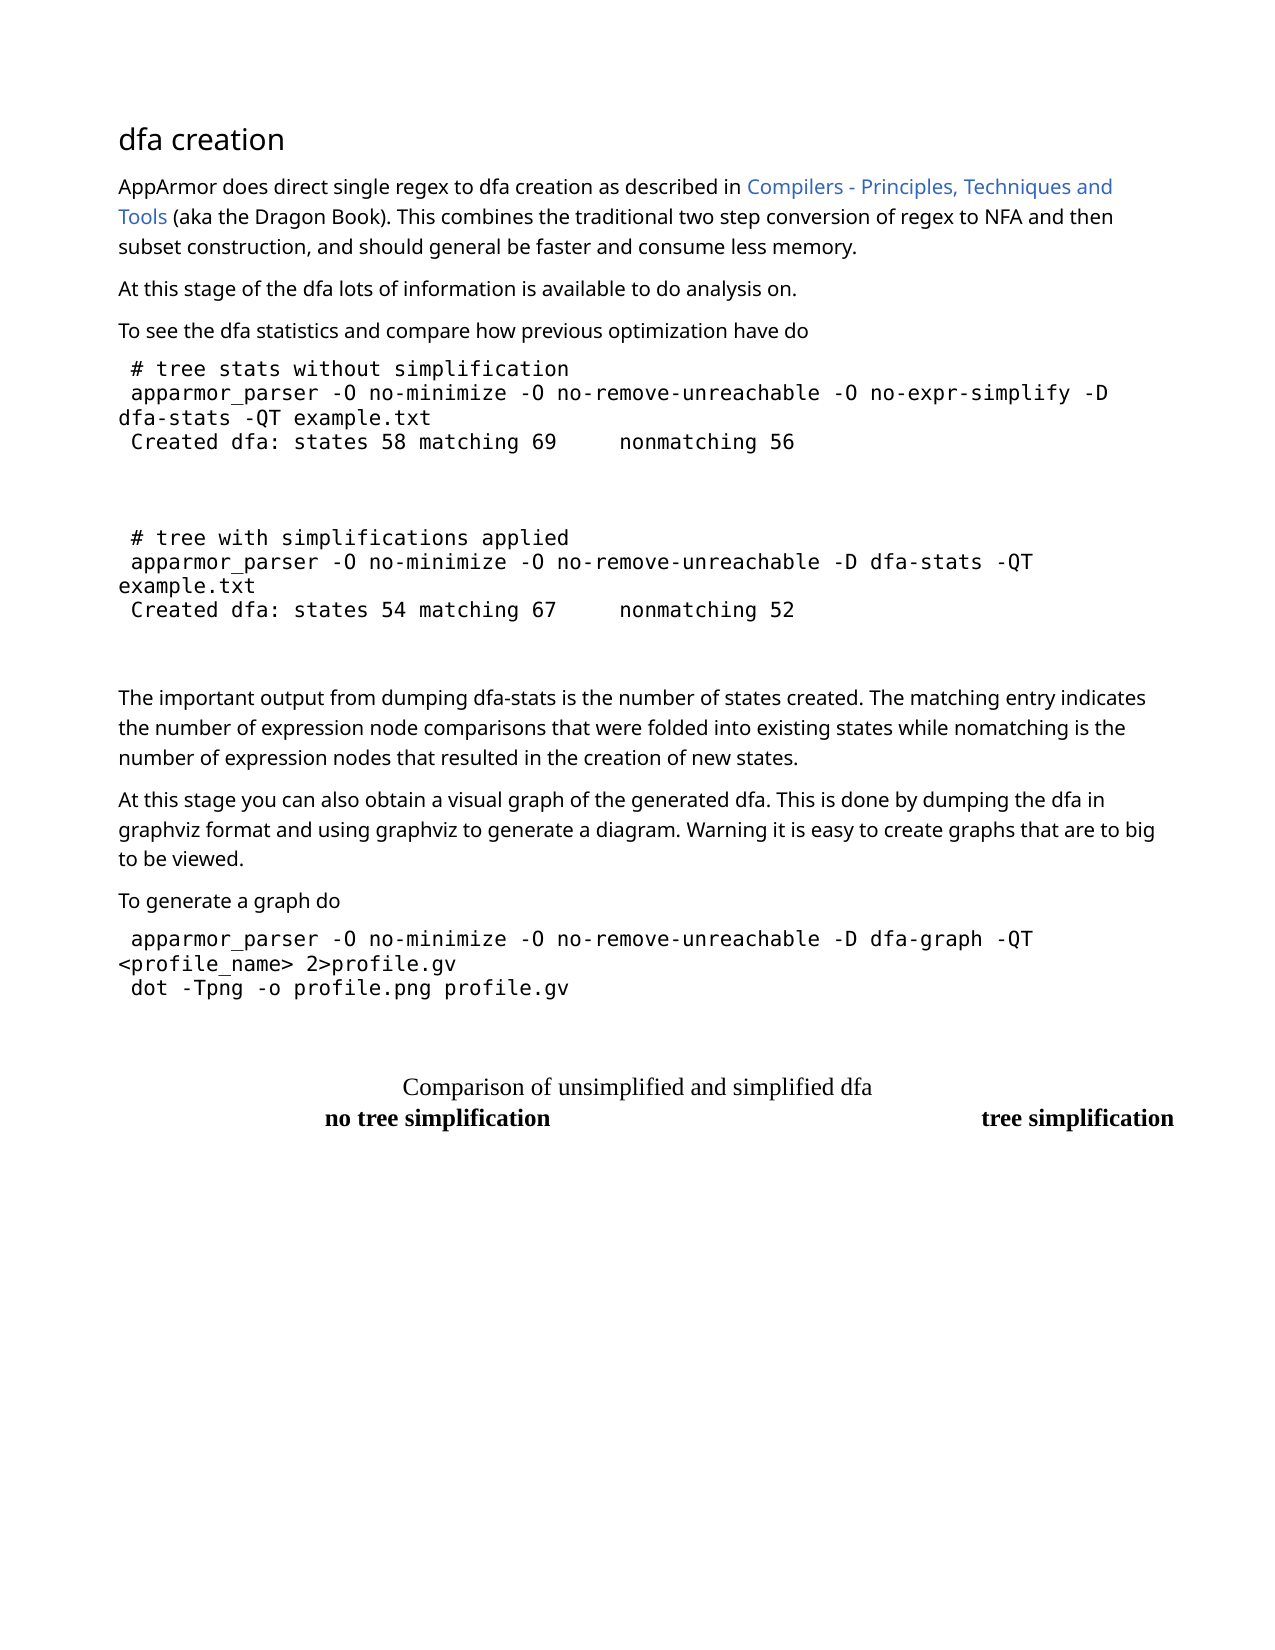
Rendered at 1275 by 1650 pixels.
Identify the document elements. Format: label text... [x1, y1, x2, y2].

text # tree with simplifications applied [118, 526, 1157, 550]
text # tree stats without simplification [118, 357, 1157, 381]
text Comparison of unsimplified and simplified dfa [118, 1072, 1157, 1101]
text dot -Tpng -o profile.png profile.gv [118, 976, 1157, 1000]
text AppArmor does direct single regex to dfa creation as described in Compilers - Principles, Techniques and Tools (aka the Dragon Book). This combines the traditional two step conversion of regex to NFA and then subset construction, and should general be faster and consume less memory. [118, 171, 1157, 260]
text apparmor_parser -O no-minimize -O no-remove-unreachable -D dfa-graph -QT <profile_name> 2>profile.gv [118, 927, 1157, 976]
text apparmor_parser -O no-minimize -O no-remove-unreachable -O no-expr-simplify -D dfa-stats -QT example.txt [118, 381, 1157, 430]
text Created dfa: states 54 matching 67 nonmatching 52 [118, 598, 1157, 623]
text Created dfa: states 58 matching 69 nonmatching 56 [118, 430, 1157, 454]
text At this stage you can also obtain a visual graph of the generated dfa. This is done by dumping the dfa in graphviz format and using graphviz to generate a diagram. Warning it is easy to create graphs that are to big to be viewed. [118, 783, 1157, 873]
text At this stage of the dfa lots of information is available to do analysis on. [118, 273, 1157, 302]
text The important output from dumping dfa-stats is the number of states created. The matching entry indicates the number of expression node comparisons that were folded into existing states while nomatching is the number of expression nodes that resulted in the creation of new states. [118, 652, 1157, 771]
table_header tree simplification [757, 1101, 1275, 1135]
text To see the dfa statistics and compare how previous optimization have do [118, 315, 1157, 344]
subtitle dfa creation [118, 118, 1157, 158]
text To generate a graph do [118, 885, 1157, 915]
table_header no tree simplification [118, 1101, 757, 1135]
text apparmor_parser -O no-minimize -O no-remove-unreachable -D dfa-stats -QT example.txt [118, 550, 1157, 598]
